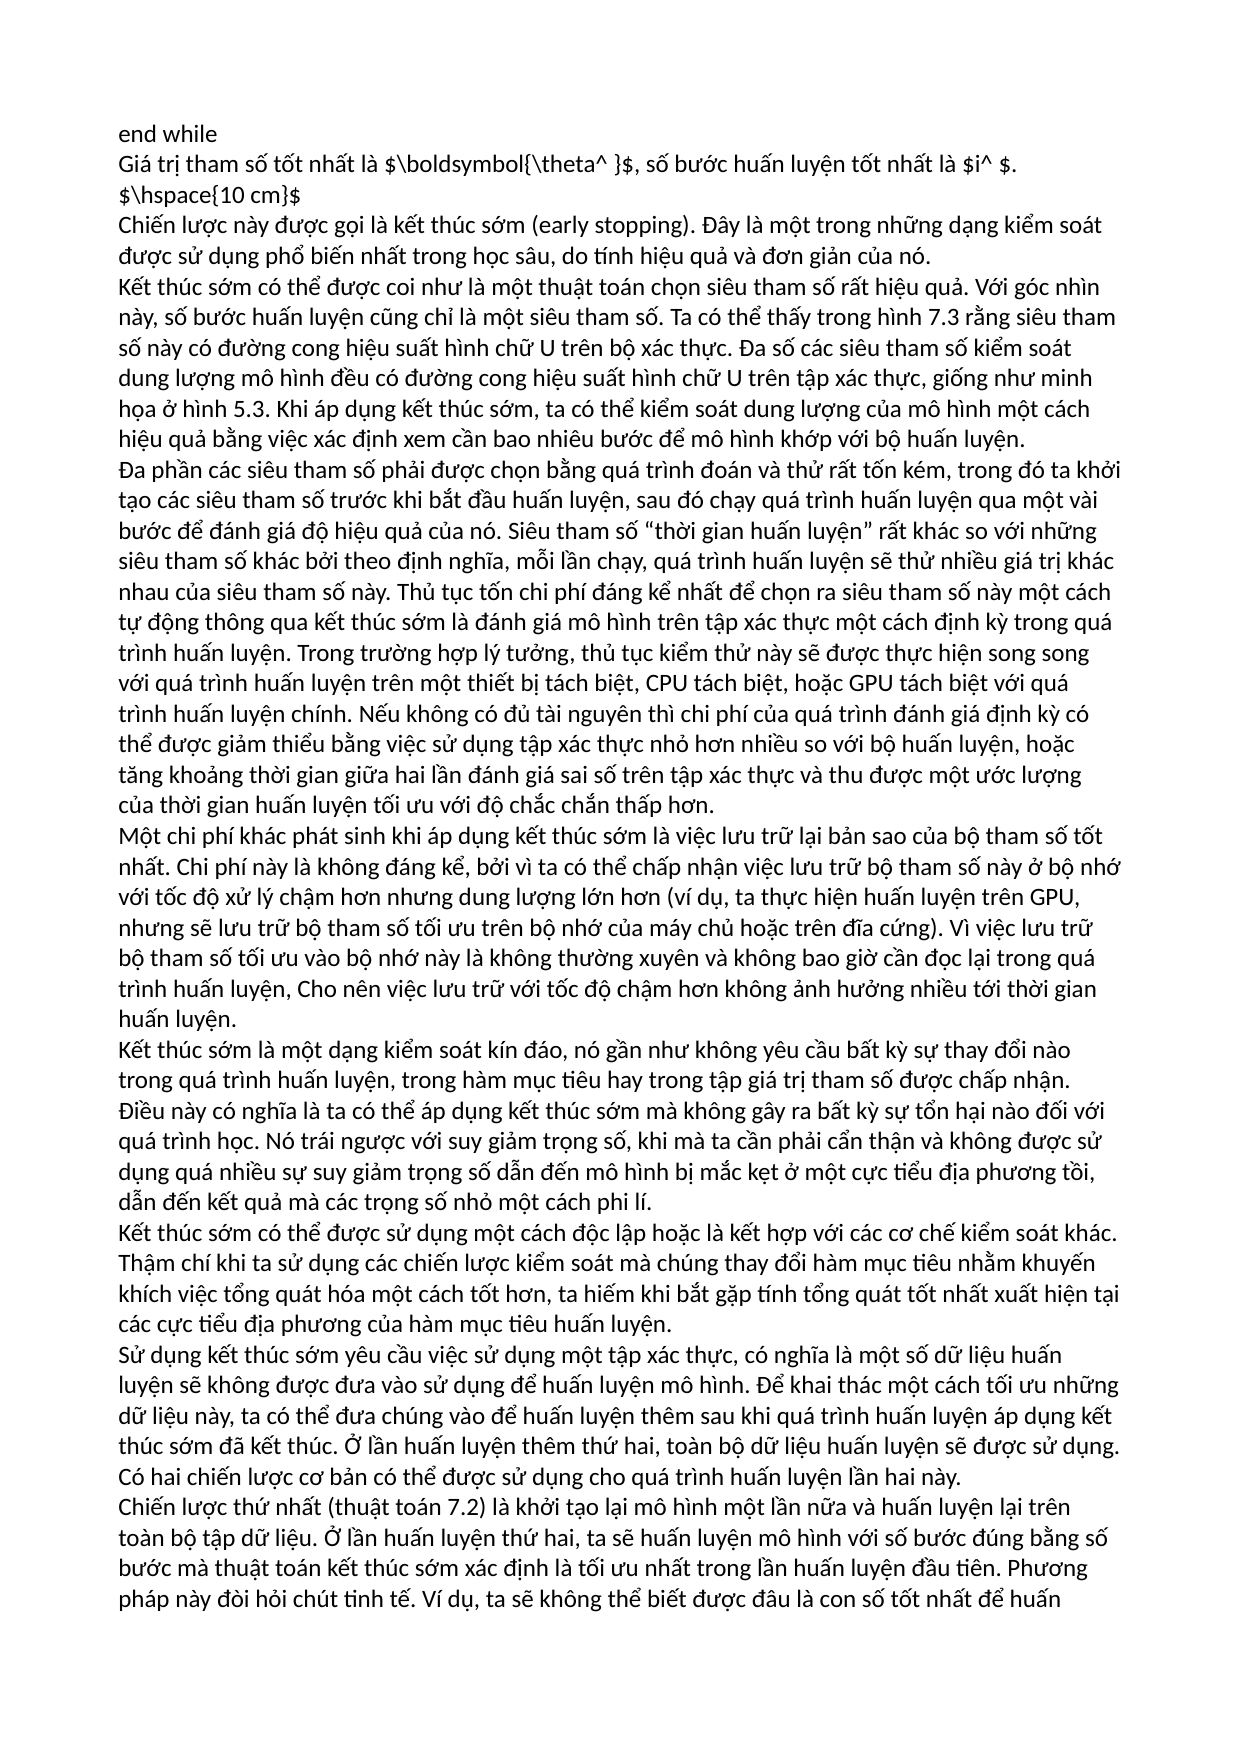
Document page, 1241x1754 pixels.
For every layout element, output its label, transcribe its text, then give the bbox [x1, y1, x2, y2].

text Một chi phí khác phát sinh khi áp dụng kết thúc sớm là việc lưu trữ lại bản sao của bộ tham số tốt nhất. Chi phí này là không đáng kể, bởi vì ta có thể chấp nhận việc lưu trữ bộ tham số này ở bộ nhớ với tốc độ xử lý chậm hơn nhưng dung lượng lớn hơn (ví dụ, ta thực hiện huấn luyện trên GPU, nhưng sẽ lưu trữ bộ tham số tối ưu trên bộ nhớ của máy chủ hoặc trên đĩa cứng). Vì việc lưu trữ bộ tham số tối ưu vào bộ nhớ này là không thường xuyên và không bao giờ cần đọc lại trong quá trình huấn luyện, Cho nên việc lưu trữ với tốc độ chậm hơn không ảnh hưởng nhiều tới thời gian huấn luyện. [118, 820, 1122, 1034]
text Đa phần các siêu tham số phải được chọn bằng quá trình đoán và thử rất tốn kém, trong đó ta khởi tạo các siêu tham số trước khi bắt đầu huấn luyện, sau đó chạy quá trình huấn luyện qua một vài bước để đánh giá độ hiệu quả của nó. Siêu tham số “thời gian huấn luyện” rất khác so với những siêu tham số khác bởi theo định nghĩa, mỗi lần chạy, quá trình huấn luyện sẽ thử nhiều giá trị khác nhau của siêu tham số này. Thủ tục tốn chi phí đáng kể nhất để chọn ra siêu tham số này một cách tự động thông qua kết thúc sớm là đánh giá mô hình trên tập xác thực một cách định kỳ trong quá trình huấn luyện. Trong trường hợp lý tưởng, thủ tục kiểm thử này sẽ được thực hiện song song với quá trình huấn luyện trên một thiết bị tách biệt, CPU tách biệt, hoặc GPU tách biệt với quá trình huấn luyện chính. Nếu không có đủ tài nguyên thì chi phí của quá trình đánh giá định kỳ có thể được giảm thiểu bằng việc sử dụng tập xác thực nhỏ hơn nhiều so với bộ huấn luyện, hoặc tăng khoảng thời gian giữa hai lần đánh giá sai số trên tập xác thực và thu được một ước lượng của thời gian huấn luyện tối ưu với độ chắc chắn thấp hơn. [118, 454, 1122, 820]
text Sử dụng kết thúc sớm yêu cầu việc sử dụng một tập xác thực, có nghĩa là một số dữ liệu huấn luyện sẽ không được đưa vào sử dụng để huấn luyện mô hình. Để khai thác một cách tối ưu những dữ liệu này, ta có thể đưa chúng vào để huấn luyện thêm sau khi quá trình huấn luyện áp dụng kết thúc sớm đã kết thúc. Ở lần huấn luyện thêm thứ hai, toàn bộ dữ liệu huấn luyện sẽ được sử dụng. Có hai chiến lược cơ bản có thể được sử dụng cho quá trình huấn luyện lần hai này. [118, 1339, 1122, 1492]
text Kết thúc sớm có thể được coi như là một thuật toán chọn siêu tham số rất hiệu quả. Với góc nhìn này, số bước huấn luyện cũng chỉ là một siêu tham số. Ta có thể thấy trong hình 7.3 rằng siêu tham số này có đường cong hiệu suất hình chữ U trên bộ xác thực. Đa số các siêu tham số kiểm soát dung lượng mô hình đều có đường cong hiệu suất hình chữ U trên tập xác thực, giống như minh họa ở hình 5.3. Khi áp dụng kết thúc sớm, ta có thể kiểm soát dung lượng của mô hình một cách hiệu quả bằng việc xác định xem cần bao nhiêu bước để mô hình khớp với bộ huấn luyện. [118, 271, 1122, 454]
text Chiến lược thứ nhất (thuật toán 7.2) là khởi tạo lại mô hình một lần nữa và huấn luyện lại trên toàn bộ tập dữ liệu. Ở lần huấn luyện thứ hai, ta sẽ huấn luyện mô hình với số bước đúng bằng số bước mà thuật toán kết thúc sớm xác định là tối ưu nhất trong lần huấn luyện đầu tiên. Phương pháp này đòi hỏi chút tinh tế. Ví dụ, ta sẽ không thể biết được đâu là con số tốt nhất để huấn [118, 1492, 1122, 1614]
text Giá trị tham số tốt nhất là $\boldsymbol{\theta^ }$, số bước huấn luyện tốt nhất là $i^ $. [118, 149, 1122, 179]
text end while [118, 118, 1122, 149]
text Chiến lược này được gọi là kết thúc sớm (early stopping). Đây là một trong những dạng kiểm soát được sử dụng phổ biến nhất trong học sâu, do tính hiệu quả và đơn giản của nó. [118, 210, 1122, 271]
text Kết thúc sớm là một dạng kiểm soát kín đáo, nó gần như không yêu cầu bất kỳ sự thay đổi nào trong quá trình huấn luyện, trong hàm mục tiêu hay trong tập giá trị tham số được chấp nhận. Điều này có nghĩa là ta có thể áp dụng kết thúc sớm mà không gây ra bất kỳ sự tổn hại nào đối với quá trình học. Nó trái ngược với suy giảm trọng số, khi mà ta cần phải cẩn thận và không được sử dụng quá nhiều sự suy giảm trọng số dẫn đến mô hình bị mắc kẹt ở một cực tiểu địa phương tồi, dẫn đến kết quả mà các trọng số nhỏ một cách phi lí. [118, 1034, 1122, 1217]
text $\hspace{10 cm}$ [118, 179, 1122, 210]
text Kết thúc sớm có thể được sử dụng một cách độc lập hoặc là kết hợp với các cơ chế kiểm soát khác. Thậm chí khi ta sử dụng các chiến lược kiểm soát mà chúng thay đổi hàm mục tiêu nhằm khuyến khích việc tổng quát hóa một cách tốt hơn, ta hiếm khi bắt gặp tính tổng quát tốt nhất xuất hiện tại các cực tiểu địa phương của hàm mục tiêu huấn luyện. [118, 1217, 1122, 1339]
